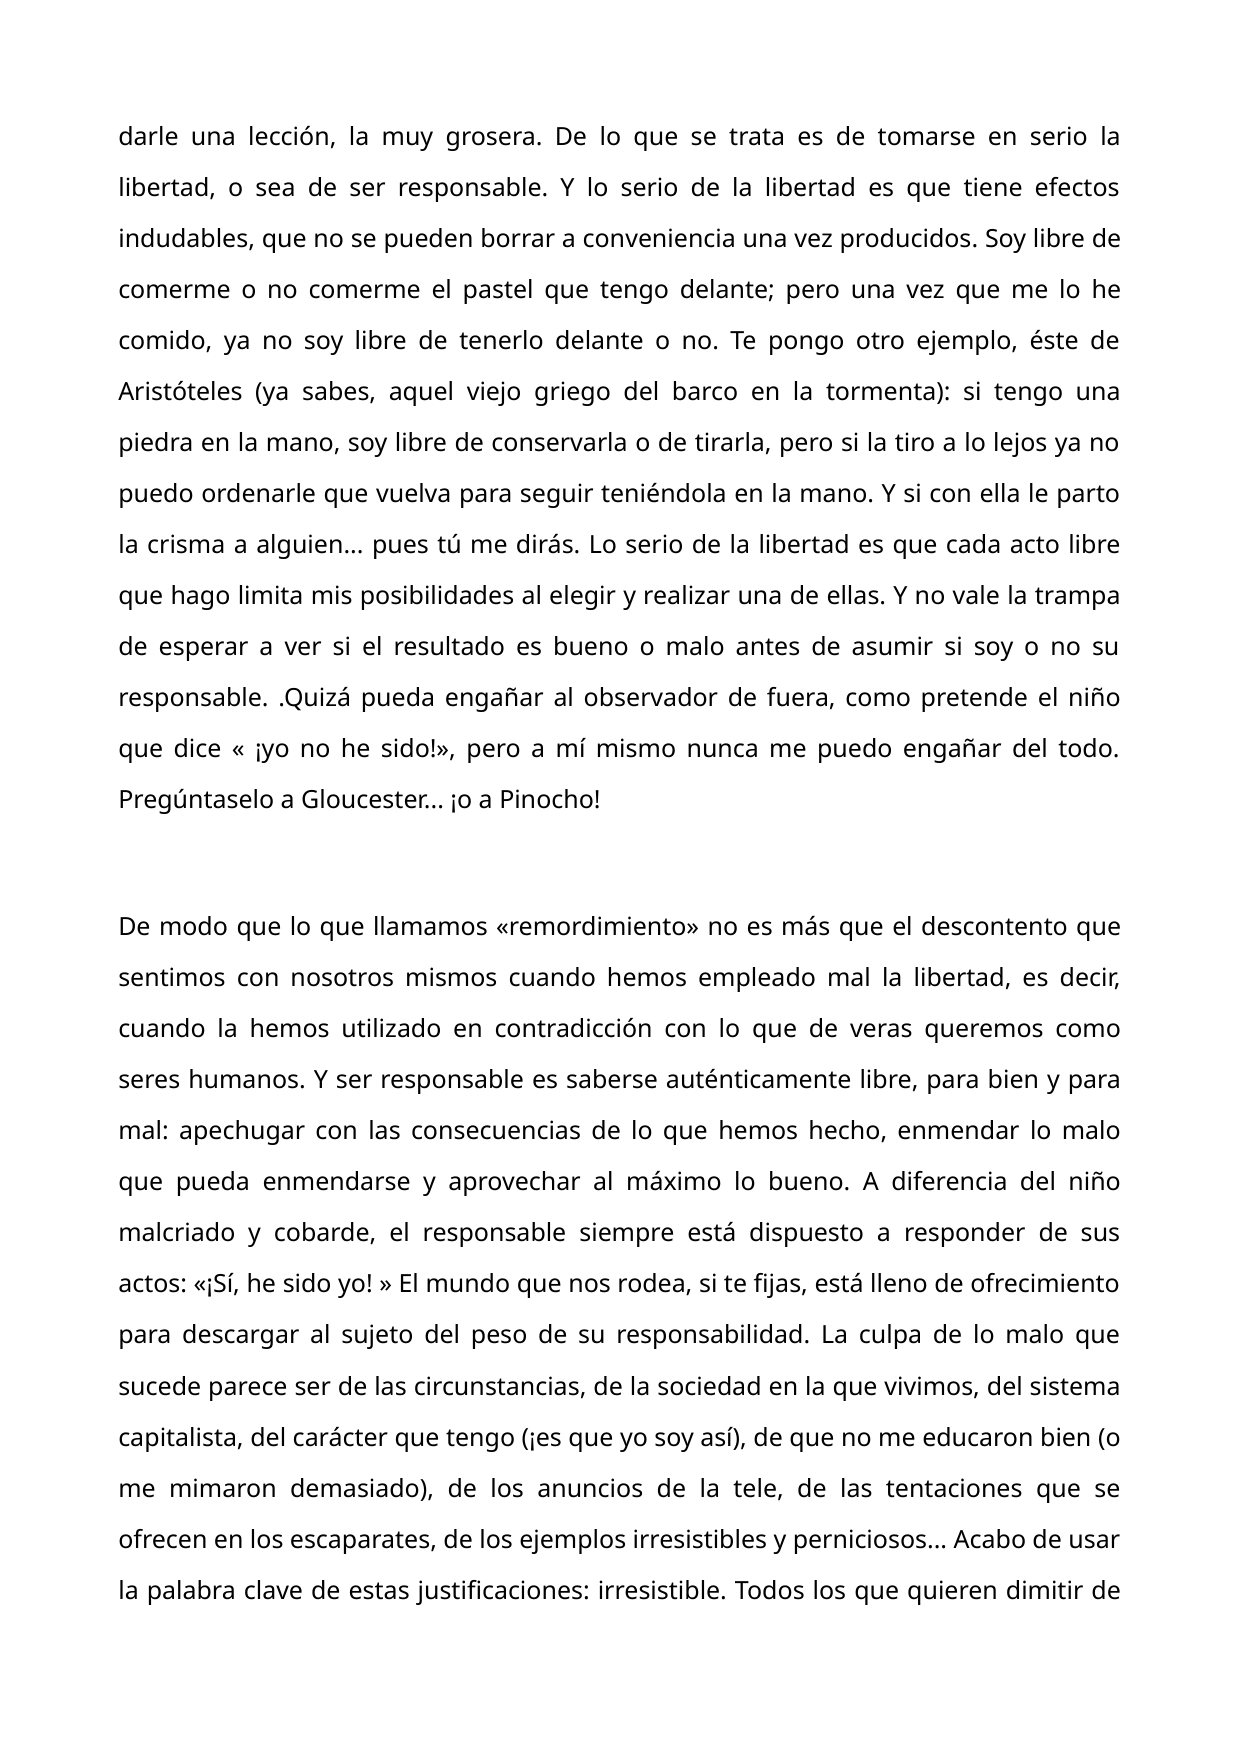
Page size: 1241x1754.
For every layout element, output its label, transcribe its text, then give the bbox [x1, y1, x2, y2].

text De modo que lo que llamamos «remordimiento» no es más que el descontento que sentimos con nosotros mismos cuando hemos empleado mal la libertad, es decir, cuando la hemos utilizado en contradicción con lo que de veras queremos como seres humanos. Y ser responsable es saberse auténticamente libre, para bien y para mal: apechugar con las consecuencias de lo que hemos hecho, enmendar lo malo que pueda enmendarse y aprovechar al máximo lo bueno. A diferencia del niño malcriado y cobarde, el responsable siempre está dispuesto a responder de sus actos: «¡Sí, he sido yo! » El mundo que nos rodea, si te fijas, está lleno de ofrecimiento para descargar al sujeto del peso de su responsabilidad. La culpa de lo malo que sucede parece ser de las circunstancias, de la sociedad en la que vivimos, del sistema capitalista, del carácter que tengo (¡es que yo soy así), de que no me educaron bien (o me mimaron demasiado), de los anuncios de la tele, de las tentaciones que se ofrecen en los escaparates, de los ejemplos irresistibles y perniciosos... Acabo de usar la palabra clave de estas justificaciones: irresistible. Todos los que quieren dimitir de [118, 909, 1122, 1606]
text darle una lección, la muy grosera. De lo que se trata es de tomarse en serio la libertad, o sea de ser responsable. Y lo serio de la libertad es que tiene efectos indudables, que no se pueden borrar a conveniencia una vez producidos. Soy libre de comerme o no comerme el pastel que tengo delante; pero una vez que me lo he comido, ya no soy libre de tenerlo delante o no. Te pongo otro ejemplo, éste de Aristóteles (ya sabes, aquel viejo griego del barco en la tormenta): si tengo una piedra en la mano, soy libre de conservarla o de tirarla, pero si la tiro a lo lejos ya no puedo ordenarle que vuelva para seguir teniéndola en la mano. Y si con ella le parto la crisma a alguien... pues tú me dirás. Lo serio de la libertad es que cada acto libre que hago limita mis posibilidades al elegir y realizar una de ellas. Y no vale la trampa de esperar a ver si el resultado es bueno o malo antes de asumir si soy o no su responsable. .Quizá pueda engañar al observador de fuera, como pretende el niño que dice « ¡yo no he sido!», pero a mí mismo nunca me puedo engañar del todo. Pregúntaselo a Gloucester... ¡o a Pinocho! [118, 118, 1122, 816]
